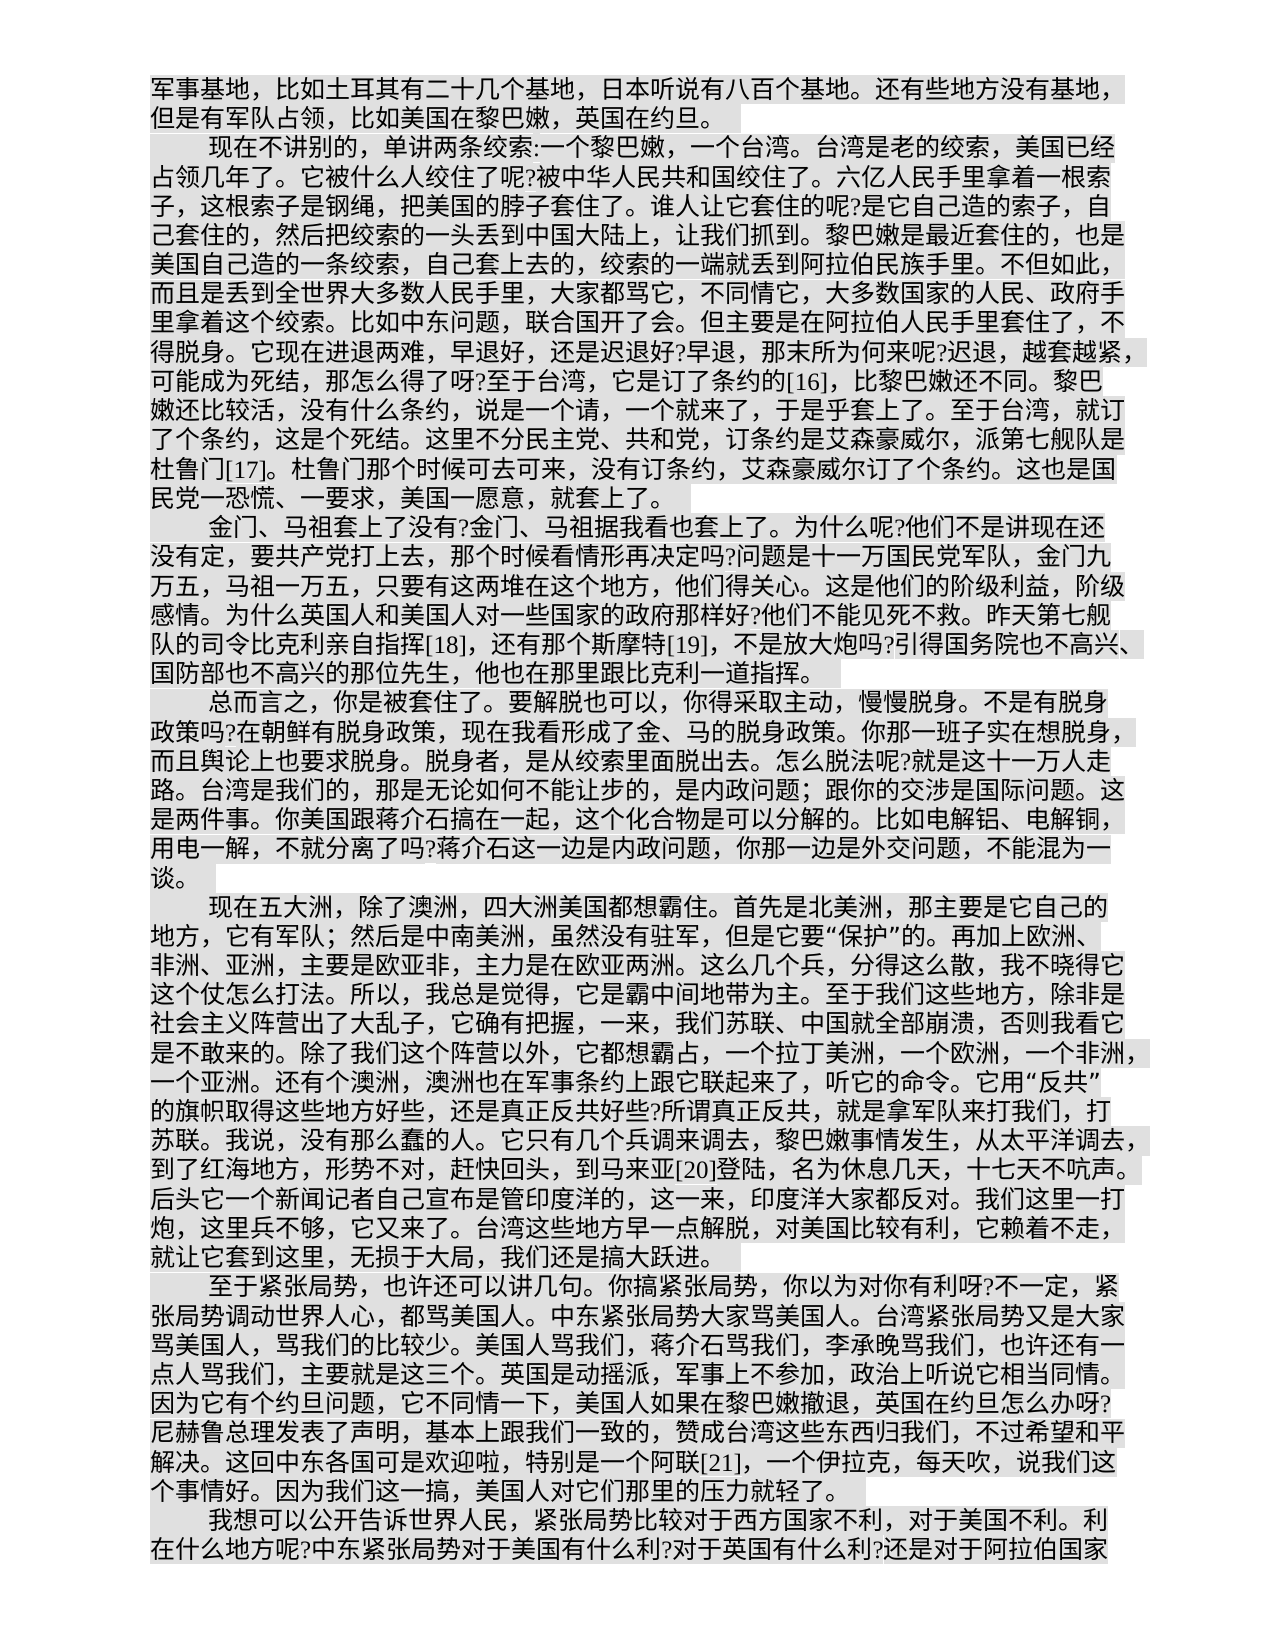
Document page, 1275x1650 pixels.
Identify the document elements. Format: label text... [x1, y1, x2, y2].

text 看了kate的發言，想說幾句。 對央視欄目不要過分解讀，或者說不要戴著對共產黨的有色眼鏡來解讀。央視唯一可以說是宣示的節目，只有新聞聯播。其他欄目只是因應熱點，做做討論。主持人和嘉賓的言論，也僅僅代表自己。 中共的決策機制，不是你想象的一言堂。 涉及民生議題，除了黨內討論，還要做大量的民調。中國政府除了擁有自己的輿情調查機構，同時還是那些大型市場調查公司的最大客戶。而涉及外交國防的政策，民意一般不起作用，那是一以貫之的，可以追溯到毛澤東時期。毛澤東思想就是中共的執政基石和理論源泉。他五十年代的《關於國際局勢》和《論十大關係》，原則基本沿用到現在。 對北京的霧霾警告和防空警報，也不用過分解讀。自從非典和汶川之後，政府就很注意重大事件的預警和演練。這是全國性的，我在廣州偶爾也會接到政府短信。至於防空警報，其實意義不大。大陸城市若遭遇空襲，只可能是毀滅性的核攻擊，也只可能是美國發起的。問題是，美國是否敢於冒同歸於盡的風險？ 關於武統，這不符合現在中國的利益。川普上台打台灣牌，只不過是想把美國在中東的緊張局勢，轉移到臺海或者東亞罷了。如果這個時候武統台灣，那豈不是隨了美國所願？中共沒那麽蠢。 現在不管是輿論，還是所謂軍機航母繞臺，只不過是要提醒菜政府，不要玩過了，否則她和民進黨的所有相關利益集團就會灰飛煙滅。看似在威嚇台灣，其實是在保護台灣而已。 武統並不難，難的是統一後如何管理的問題。總不能像1949年那樣，把無恥政客以及幕後樁腳都抓起來槍斃，無恥名嘴和學者都抓起來勞改教育吧？ 為了統一而統一，只會因小失大。中國現在是要管控風險，不能讓台灣問題影響到一帶一路的全球大局。 下面貼一篇毛澤東五十年代的《關於國際形勢問題》，這是中共對國際局勢思考的源頭。從毛澤東來理解中共，比什麼學者專家要靠譜。 ……………………………………………………………… 关于国际形势问题[1] (一九五八年九月五日、八日) 一 国际形势，我们历来有个观点，总是乐观的。后来总结为一个“东风压倒西风”。 美国现在在我们这里来了个“大包干”制度，索性把金门、马祖，还有些什么大担岛、二担岛、东碇岛一切包过去，我看它就舒服了。它上了我们的绞索，美国的颈吊在我们中国的铁的绞索上面。台湾也是个绞索，不过要隔得远一点。它要把金门这一套包括进去，那它的头更接近我们。我们哪一天踢它一脚，它走不掉，因为它被一根索子绞住了。 我现在提出若干观点，提出一些看法供给各位，并不要把它作为一个什么决定，作为一个法律。作为一个法律就死了，作为一个看法就是活的。拿这些观点去观察观察国际形势。 第一条，谁怕谁多一点。我看美国人是怕打仗。我们也怕打仗。问题是究竟哪一个怕得多一点。这也是个观点，也是个看法。请各位拿了这个观点去看一看，观察观察，以后一年、二年、三年、四年，就这样观察下去，究竟是西方怕东方多一点，还是我们东方怕西方多一点?据我的看法，是杜勒斯[2]怕我们怕得多一点，是英、美、德、法那些西方国家怕我们怕得多一点。为什么它们怕得多一点呢?就是一个力量的问题，人心的问题。人心就是力量，我们这边的人多一点，它们那边的人少一点。共产主义，民族主义，帝国主义，这三个主义中，共产主义和民族主义比较接近。而民族主义占领的地方相当宽，有三个洲:一个亚洲，一个非洲，一个拉丁美洲。即使这些洲里头有许多统治者是亲西方的，比如泰国、巴基斯坦、菲律宾、日本、土耳其、伊朗等国的，可是人民中间亲东方的不少，可能是相当多。就是垄断资本家以及中了他们的毒最深的人是主张战争的。除了垄断资本家，其他的人，大多数(不是全体)是不愿意战争的。比如北欧几个国家，当权的也是资产阶级，他们是不愿意战争的。力量对比是如此。因为真理是抓在大多数人手里，而不抓在杜勒斯手里，他们的心比我们虚，我们的心比较实。我们依靠人民，他们是维持那些反动统治者。现在杜勒斯就干这一套，他就专扶什么蒋委员长、李承晚、吴庭艳[3]这类人。我看是这样，双方都怕，但是他们怕我们比较多一点，因此战争是打不起来的。 第二条，美帝国主义它们结成军事集团，什么北大西洋[4]，巴格达[5]，马尼拉[6]，这些集团的性质究竟怎么样?我们讲它们是侵略的。它们是侵略的，那是千真万确的。但是它们现在的锋芒向哪一边呢?是向社会主义进攻，还是向民族主义进攻?我看现在是向民族主义进攻，就是向埃及、黎巴嫩和中东那些弱的国家进攻。社会主义国家，除非是比如匈牙利失败了，波兰也崩溃了，捷克、东德也崩溃了，连苏联也发生问题，我们也发生问题，摇摇欲倒，那个时候它们会进攻的。你要倒了，它们为什么不进攻?现在我们不倒，我们巩固，我们这个骨头啃不动，它们就啃那些比较可啃的地方，搞印尼、印度、缅甸、锡兰[7]，想搞垮纳赛尔[8]，想搞垮伊拉克，想征服阿尔及利亚等等。现在拉丁美洲有个很大的进步。尼克松是个副总统，在八个国家不受欢迎[9]，被吐口水，打石头。美国的政治代表在那些人面前被用口水去对付，这就是藐视“尊严”，没有“礼貌”了，在他们心目中间不算数了。你是我们的对头，因此拿口水、石头去对付你。所以，不要把这三个军事集团看得那么严重，要有分析。它们是侵略性的，但是它们并不巩固。 第三条，关于紧张局势。我们每天都是要求缓和紧张局势，紧张局势缓和了对世界人民是有利的。那末，凡是紧张局势就对我们有害，是不是?我看也不尽然。这个紧张局势，对我们并不是纯害无利，也有有利的一面。什么道理呢?因为紧张局势除了有害的一面外，还可以调动人马，调动落后阶层，调动中间派起来奋斗。怕打原子战争的，就要想一想。你看金门、马祖打这样几炮[10]，我就没有料到现在这个世界闹得这样满城风雨，烟雾冲天。这就是因为人们怕战争，怕美国到处闯祸。全世界那么多国家，除了一个李承晚之外，现在还没有第二个国家支持美国。可能还加一个菲律宾，叫做“有条件的支持”。比如伊拉克革命，还不是紧张局势造成的?紧张局势并不取决于我们，是帝国主义自己造成的，但是归根结底对于帝国主义更不利。这个观点列宁说过的，他是讲战争，他说，战争调动人们的精神状态使它紧张起来。现在当然没有战争，但是这种在武装对立的情况下的紧张局势也是能够调动一切积极因素，并且使落后阶层想一想的。 第四条，中东的撤兵问题。美英侵略军必须撤退。帝国主义现在想赖在那里不走，这对人民是不利的，可是同时也有教育人民的作用。你要反对侵略者，如果没有个对象，没有个靶子，没有个对立面，这就不好反。它自己现在跑上来当作对立面，并且赖着不走，就起了动员全世界人民起来反对美国侵略者的作用。所以它迟迟不撤退，总起来看对人民也不见得就那么纯害无利，因为这样人民每天就可以催它走:你为什么不走? 第五条，戴高乐[11]登台好，还是不登台好?现在法国共产党和人民应该坚决反对戴高乐登台，要投票反对他的宪法，但是同时要准备反对不了时，他登台后的斗争。戴高乐登台要压迫法共和法国人民，但对内对外也有好处。对外，这个人喜欢跟英美闹别扭，他喜欢抬杠子。他从前吃过苦头的，他写过一本回忆录，尽骂英美，而说苏联的好话。现在看起来，他还是要闹别扭的。法国跟英美闹别扭很有益处。对内，为教育法国无产阶级不可少之教员，等于我们中国的蒋委员长一样。没有蒋委员长，六亿人民教不过来的，单是共产党正面教育不行的。戴高乐现在还有威信，你这会把他打败了，他没有死，人们还是想他。让他登台，无非是顶多搞个五年，六年，七年，八年，十年，他得垮的。他一垮了，没有第二个戴高乐了，这个毒放出来了。这个毒必须放，等于我们右派的毒，你得让他放。你不让他放，他总是有毒的，放出来毒就消了。 第六条，禁运，不跟我们做生意。这个东西对于我们的利害究竟怎么样?我看，禁运对我们的利益极大，我们不感觉禁运有什么不利。禁运对于我们的衣食住行以及建设(炼钢炼铁)有极大的好处。一禁运，我们得自己想办法。我历来感谢何应钦[12]。一九三七年红军改编成国民革命军第八路军，每月有四十万法币，自从他发了法币，我们就依赖这个法币。到一九四○年反共高潮时就断了，不来了。从此我们得自己想办法，想什么办法呢?我们就下了个命令，说法币没有了，你们以团为单位自己打主意。从此，各根据地搞生产运动，产生的价值不是四十万元，不是四百万元，甚至于不是四千万元，各根据地合起来，可能一亿两亿。从此就靠我们自己动手。现在的“何应钦”是谁呢?就是杜勒斯，改了个名字。现在它们禁运，我们就自己搞，搞大跃进，搞掉了依赖性，破除了迷信，就好了。 第七条，不承认问题。是承认比较有利，还是不承认比较有利?我说，等于禁运一样，帝国主义国家不承认我们比较承认我们是要有利一些。现在还有四十几个国家不承认我们，主要的原因就在美国。比如法国，想承认，但是因为美国反对就不敢。其他还有一些中南美洲、亚洲、非洲、欧洲的国家，以及加拿大，都是因为美国而不敢承认。资本主义国家现在承认我们的，合起来只有十九个，加上社会主义阵营十一个，有三十个[13]，再加上南斯拉夫，有三十一个。我看就是这么一点过日子吧。不承认我们，我看是不坏，比较好，让我们更多搞一点钢，搞个六七亿吨，那个时候它们总要承认。那个时候也可以不承认，它们不承认有什么要紧? 最后一条，就是准备反侵略的战争。头一条讲了双方怕打，仗打不起来，但世界上的事情还是要搞一个保险系数。因为世界上有个垄断资产阶级，恐怕他们冒里冒失乱搞，所以，要准备作战。这一条要在干部里头讲通。第一，我们不要打，而且反对打，苏联也是。要打就是他们先打，逼着我们不能不打。第二，但是我们不怕打，要打就打。我们现在只有手榴弹跟山药蛋。氢弹、原子弹的战争当然是可怕的，是要死人的，因此我们反对打。但是这个决定权不操在我们手中，帝国主义一定要打，那末我们就得准备一切，要打就打。就是说，死了一半人也没有什么可怕。这是极而言之。在整个宇宙史上来说，我就不相信要那么悲观。我跟尼赫鲁[14]总理辩论过这个问题，他说，那个时候没有政府了，统统打光了，想要讲和也找不到政府了。我说，哪有那个事，你这个政府被原子弹消灭了，老百姓又起一个政府，又可以议和。世界上的事情你不想到那个极点，你就睡不着觉。无非是打死人，无非是一个怕打。但是它一定要打，是它先打，它打原子弹，这个时候，怕，它也打，不怕，它也打。既然是怕也打，不怕也打，二者选哪一个呢?还是怕好，还是不怕好?每天总是怕，在干部和人民里头不鼓起一点劲，这是很危险的。我看，还是横了一条心，要打就打，打了再建设。因此，我们现在搞民兵，人民公社里头都搞民兵，全民皆兵。要发枪，开头发几百万枝，将来要发几千万枝，由各省造轻武器，造步枪、机关枪、手榴弹、小迫击炮、轻迫击炮。人民公社有军事部，到处练习。在座的有文化人，你们也要号召一下，单拿笔杆不行，一手拿笔杆，一手拿枪杆，又是文化，又是武化。 有这么八个观点，当做一种看法，供各位观察国际形势的时候采用。 二 还是谈一谈老话。关于绞索，上一次不是谈过吗?现在我们要讲对杜勒斯、艾森豪威尔[15]，对那些战争贩子使用绞索。对美国使用绞索的地方很多。据我看，凡是搞了军事基地的，就被一条绞索绞住了，例如:东方，南朝鲜、日本、菲律宾、台湾；西方，西德、法国、意大利、英国；中东，土耳其、伊朗；非洲，摩洛哥等等。每一个地方美国有许多军事基地，比如土耳其有二十几个基地，日本听说有八百个基地。还有些地方没有基地，但是有军队占领，比如美国在黎巴嫩，英国在约旦。 现在不讲别的，单讲两条绞索:一个黎巴嫩，一个台湾。台湾是老的绞索，美国已经占领几年了。它被什么人绞住了呢?被中华人民共和国绞住了。六亿人民手里拿着一根索子，这根索子是钢绳，把美国的脖子套住了。谁人让它套住的呢?是它自己造的索子，自己套住的，然后把绞索的一头丢到中国大陆上，让我们抓到。黎巴嫩是最近套住的，也是美国自己造的一条绞索，自己套上去的，绞索的一端就丢到阿拉伯民族手里。不但如此，而且是丢到全世界大多数人民手里，大家都骂它，不同情它，大多数国家的人民、政府手里拿着这个绞索。比如中东问题，联合国开了会。但主要是在阿拉伯人民手里套住了，不得脱身。它现在进退两难，早退好，还是迟退好?早退，那末所为何来呢?迟退，越套越紧，可能成为死结，那怎么得了呀?至于台湾，它是订了条约的[16]，比黎巴嫩还不同。黎巴嫩还比较活，没有什么条约，说是一个请，一个就来了，于是乎套上了。至于台湾，就订了个条约，这是个死结。这里不分民主党、共和党，订条约是艾森豪威尔，派第七舰队是杜鲁门[17]。杜鲁门那个时候可去可来，没有订条约，艾森豪威尔订了个条约。这也是国民党一恐慌、一要求，美国一愿意，就套上了。 金门、马祖套上了没有?金门、马祖据我看也套上了。为什么呢?他们不是讲现在还没有定，要共产党打上去，那个时候看情形再决定吗?问题是十一万国民党军队，金门九万五，马祖一万五，只要有这两堆在这个地方，他们得关心。这是他们的阶级利益，阶级感情。为什么英国人和美国人对一些国家的政府那样好?他们不能见死不救。昨天第七舰队的司令比克利亲自指挥[18]，还有那个斯摩特[19]，不是放大炮吗?引得国务院也不高兴、国防部也不高兴的那位先生，他也在那里跟比克利一道指挥。 总而言之，你是被套住了。要解脱也可以，你得采取主动，慢慢脱身。不是有脱身政策吗?在朝鲜有脱身政策，现在我看形成了金、马的脱身政策。你那一班子实在想脱身，而且舆论上也要求脱身。脱身者，是从绞索里面脱出去。怎么脱法呢?就是这十一万人走路。台湾是我们的，那是无论如何不能让步的，是内政问题；跟你的交涉是国际问题。这是两件事。你美国跟蒋介石搞在一起，这个化合物是可以分解的。比如电解铝、电解铜，用电一解，不就分离了吗?蒋介石这一边是内政问题，你那一边是外交问题，不能混为一谈。 现在五大洲，除了澳洲，四大洲美国都想霸住。首先是北美洲，那主要是它自己的地方，它有军队；然后是中南美洲，虽然没有驻军，但是它要“保护”的。再加上欧洲、非洲、亚洲，主要是欧亚非，主力是在欧亚两洲。这么几个兵，分得这么散，我不晓得它这个仗怎么打法。所以，我总是觉得，它是霸中间地带为主。至于我们这些地方，除非是社会主义阵营出了大乱子，它确有把握，一来，我们苏联、中国就全部崩溃，否则我看它是不敢来的。除了我们这个阵营以外，它都想霸占，一个拉丁美洲，一个欧洲，一个非洲，一个亚洲。还有个澳洲，澳洲也在军事条约上跟它联起来了，听它的命令。它用“反共”的旗帜取得这些地方好些，还是真正反共好些?所谓真正反共，就是拿军队来打我们，打苏联。我说，没有那么蠢的人。它只有几个兵调来调去，黎巴嫩事情发生，从太平洋调去，到了红海地方，形势不对，赶快回头，到马来亚[20]登陆，名为休息几天，十七天不吭声。后头它一个新闻记者自己宣布是管印度洋的，这一来，印度洋大家都反对。我们这里一打炮，这里兵不够，它又来了。台湾这些地方早一点解脱，对美国比较有利，它赖着不走，就让它套到这里，无损于大局，我们还是搞大跃进。 至于紧张局势，也许还可以讲几句。你搞紧张局势，你以为对你有利呀?不一定，紧张局势调动世界人心，都骂美国人。中东紧张局势大家骂美国人。台湾紧张局势又是大家骂美国人，骂我们的比较少。美国人骂我们，蒋介石骂我们，李承晚骂我们，也许还有一点人骂我们，主要就是这三个。英国是动摇派，军事上不参加，政治上听说它相当同情。因为它有个约旦问题，它不同情一下，美国人如果在黎巴嫩撤退，英国在约旦怎么办呀?尼赫鲁总理发表了声明，基本上跟我们一致的，赞成台湾这些东西归我们，不过希望和平解决。这回中东各国可是欢迎啦，特别是一个阿联[21]，一个伊拉克，每天吹，说我们这个事情好。因为我们这一搞，美国人对它们那里的压力就轻了。 我想可以公开告诉世界人民，紧张局势比较对于西方国家不利，对于美国不利。利在什么地方呢?中东紧张局势对于美国有什么利?对于英国有什么利?还是对于阿拉伯国家有利些，对于亚洲、非洲、拉丁美洲以及其他各洲爱好和平的人民有利些。台湾的紧张局势究竟对谁有利些呢?比如对于我们国家，我们国家现在全体动员，如果说中东事件有三四千万人游行示威、开会，这一次大概搞个三亿人口，使他们得到教育，得到锻炼。这个事情对于各民主党派的团结也好吧，各党派有一个共同奋斗目标，这样一来，过去心里有些疙瘩的，有些气的，受了批评的，也就消散一点吧。就这样慢慢搞下去，七搞八搞，我们大家还不就是工人阶级了。所以，帝国主义自己制造出来的紧张局势，结果反而对于反对帝国主义的我们几亿人口有利，对于全世界爱好和平的人民，各阶级，各阶层，政府，我看都有利。他们得想一想，美国总是不好，张牙舞爪。十三艘航空母舰就来了六艘，其中有大到那么大的，有什么六万五千吨的，说是要凑一百二十条船，第一个最强的舰队。你再强一点也好，把你那四个舰队统统集中到这个地方我都欢迎。你那个东西横直没有用的，统统集中来，你也上来不得。船的特点，就在水里头，不能上岸。你不过是在这个地方摆一摆，你越打，越使全世界的人都知道你无理。 根据中央文献出版社、世界知识出版社一九九四年出版的《毛泽东外交文选》刊印，原题是《在第十五次最高国务会议上谈国际形势》。 注释 [1]这是毛泽东在第十五次最高国务会议上两次讲话中关于国际形势的部分。第十五次最高国务会议于一九五八年九月五日、六日和八日在北京举行。毛泽东先后在五日和八日的会议上作了讲话，本篇一选自九月五日的讲话，二选自九月八日的讲话。关于毛泽东九月八日的讲话，九月九日《人民日报》发表的经毛泽东修改的新闻稿作了报道，这里将有关国际形势部分摘录如下： 毛泽东主席说，目前的形势对全世界争取和平的人民有利。总的趋势是东风压倒西风。毛主席说，美帝国主义九年来侵占了我国领土台湾，不久以前又派遣它的武装部队侵占了黎巴嫩。美国在全世界许多国家建立了几百个军事基地。中国领土台湾、黎巴嫩以及所有美国在外国的军事基地，都是套在美帝国主义脖子上的绞索。不是别人而是美国人自己制造这种绞索，并把它套在自己的脖子上，而把绞索的另一端交给了中国人民、阿拉伯各国人民和全世界一切爱和平反侵略的人民。美国侵略者在这些地方停留得越久，套在它的头上的绞索就将越紧。 毛泽东主席又说，美帝国主义在全世界到处制造紧张局势。以期达到它侵略和奴役各国人民的目的。美帝国主义自以为紧张局势总是对它自己有利，但是事实是，美国制造的这些紧张局势走向了美国人愿望的反面，它起了动员全世界人民起来反对美国侵略者的作用。毛主席说，美国垄断资本集团如果坚持推行它的侵略政策和战争政策，势必有一天要被全世界人民处以绞刑。其他美国帮凶也将是这样。 毛主席对于中美两国在华沙即将开始的大使级代表的谈判寄予希望。他说：如果双方具有解决问题的诚意的话，谈判可能会取得某些成果。现在全世界人民都在注视着两国代表将要进行的谈判。 [2]杜勒斯，当时任美国国务卿。 [3]李承晚，当时任南朝鲜即韩国总统。吴庭艳（一九○一——一九六三），当时任“越南共和国”总统兼总理和国防部长。 [4]指北大西洋公约组织。一九四九年四月，美国、英国、法国、荷兰、比利时、卢森堡、挪威、葡萄牙、意大利、丹麦、冰岛和加拿大在华盛顿签署《北大西洋公约》。同年八月二十四日公约生效，北大西洋公约军事集团建立。希腊和土耳其于 一九五二年，德意志联邦共和国于一九五五年，西班牙于一九八二年，波兰、捷克和匈牙利于一九九九年，正式加入该组织。 [5]指巴格达条约组织，是英、美两国为控制中东地区和遏制苏联而组织的军事集团。一九五五年十一月根据《巴格达条约》而成立，一九五九年八月改称中央条约组织。其成员国有土耳其、伊拉克、英国、伊朗和巴基斯坦，美国以“观察员”身分参加。一九五八年七月伊拉克王朝被推翻后，新政府于次年三月正式宣布退出。随着成员国在一系列国际问题上分歧的日益扩大，一九七九年三月伊朗、巴基斯坦、土耳其三国也宣布退出，同年九月二十八日该组织解散。 [6]指东南亚条约（即马尼拉条约）组织。一九五四年九月八日，在美国策动下，由美国、英国、法国、澳大利亚、新西兰、菲律宾、泰国和巴基斯坦在菲律宾首都马尼拉签订了《东南亚集体防务条约》，又称《马尼拉条约》。这是一个军事同盟条约，条约声明要用“自助和互助的办法”“抵抗武装进攻”。条约附有美国提出的“谅解”，对“侵略和武装进攻的意义”解释为“只适用于共产党的侵略”。条约还以议定书的形式，把柬埔寨、老挝和南越划为它的“保护地区”。一九五五年二月十九日条约生效时成立了东南亚条约组织。一九六二年七月日内瓦会议通过的《关于老挝中立的宣言》，不承认它对老挝的所谓保护。一九六七年起法国拒绝派正式代表团参加该组织的部长级理事会。一九七二年十一月八日巴基斯坦宣布退出。一九七七年六月该组织宣布解散。 [7]锡兰，今斯里兰卡。 [8]纳赛尔，当时任阿拉伯联合共和国总统。 [9]见本卷第406页注[5]。 [10]一九五八年七月，台湾国民党当局在美国的支持下叫嚷“反攻大陆”，并不断炮击福建沿海村镇。为严惩国民党军，反对美国侵犯中国主权，人民解放军福建前线部队奉命于八月二十三日开始对国民党军金门防卫部和炮兵阵地等军事目标进行炮击，封锁了金门岛，中断国民党军的补给。九月初，美国向台湾海峡地区大量增兵，派军舰、飞机直接为国民党军运输舰护航，公然入侵中国领海。为打击美国的侵略行径，人民解放军前线部队又于九月八日对金门国民党军和海上舰艇进行全面炮击。至一九五九年一月七日，共进行七次大规模炮击，十三次空战，三次海战，击落击伤国民党军飞机三十六架，击沉击伤军舰十七艘，毙伤国民党军七千余人。 [11]戴高乐（一八九○——一九七○），当时任法国总理。一九五八年十二月当选为法兰西第五共和国总统。 [12]何应钦（一八九○——一九八七），贵州兴义人。抗日战争时期曾任国民党政府军事委员会参谋总长兼军政部部长。 [13]这里所说的十九个国家，指当时已同中国建立外交关系的阿富汗、巴基斯坦、柬埔寨、缅甸、尼泊尔、锡兰（斯里兰卡）、也门、伊拉克、印度、印度尼西亚、阿拉伯联合共和国（一九五八年二月由埃及和叙利亚合并建立）、丹麦、芬兰、荷兰、挪威、瑞典、瑞士、列支敦士登和英国。社会主义阵营十一个国家，指朝鲜、蒙古、越南、阿尔巴尼亚、保加利亚、波兰、德意志民主共和国、捷克斯洛伐克、罗马尼亚、苏联和匈牙利。 [14]尼赫鲁，即贾瓦哈拉尔·尼赫鲁（一八八九——一九六四），印度民族独立运动领袖。当时任印度总理。 [15]艾森豪威尔，当时任美国总统。 [16]指美国和台湾当局订立的《共同防御条约》。一九五○年六月朝鲜战争爆发后，美国总统杜鲁门在公开宣布武装干涉朝鲜内战的同时，命令其海军第七舰队侵入台湾海峡。美国为使侵略中国领土的行为“合法化”，一九五四年十二月二日与台湾当局签署了《共同防御条约》。该条约规定：美国帮助台湾当局维持并发展武装部队；台湾遭到“武装攻击”时，“美国将采取行动”，对付“共同危险”；美国有在台湾、澎湖及其附近部署陆、海、空军的权利，还可扩及到经双方协议所决定的“其他领土”。一九五五年三月三日条约生效。一九七八年十二月十五日，美国政府就美利坚合众国和中华人民共和国建交发表的声明宣布，美台《共同防御条约》将予以终止。一九八○年一月一日起该条约正式废除。 [17]杜鲁门，一九四五年至一九五三年任美国总统。 [18]一九五八年九月七日，比克利指挥美国第七舰队的几艘巡洋舰和驱逐舰，为载运军火增援金门的国民党军运输舰护航。 [19]斯摩特，当时任驻台湾美军司令。 [20]马来亚，今属马来西亚。 [21]阿联，阿拉伯联合共和国的简称。见本卷第406页注[2]。 [150, 75, 1125, 1564]
